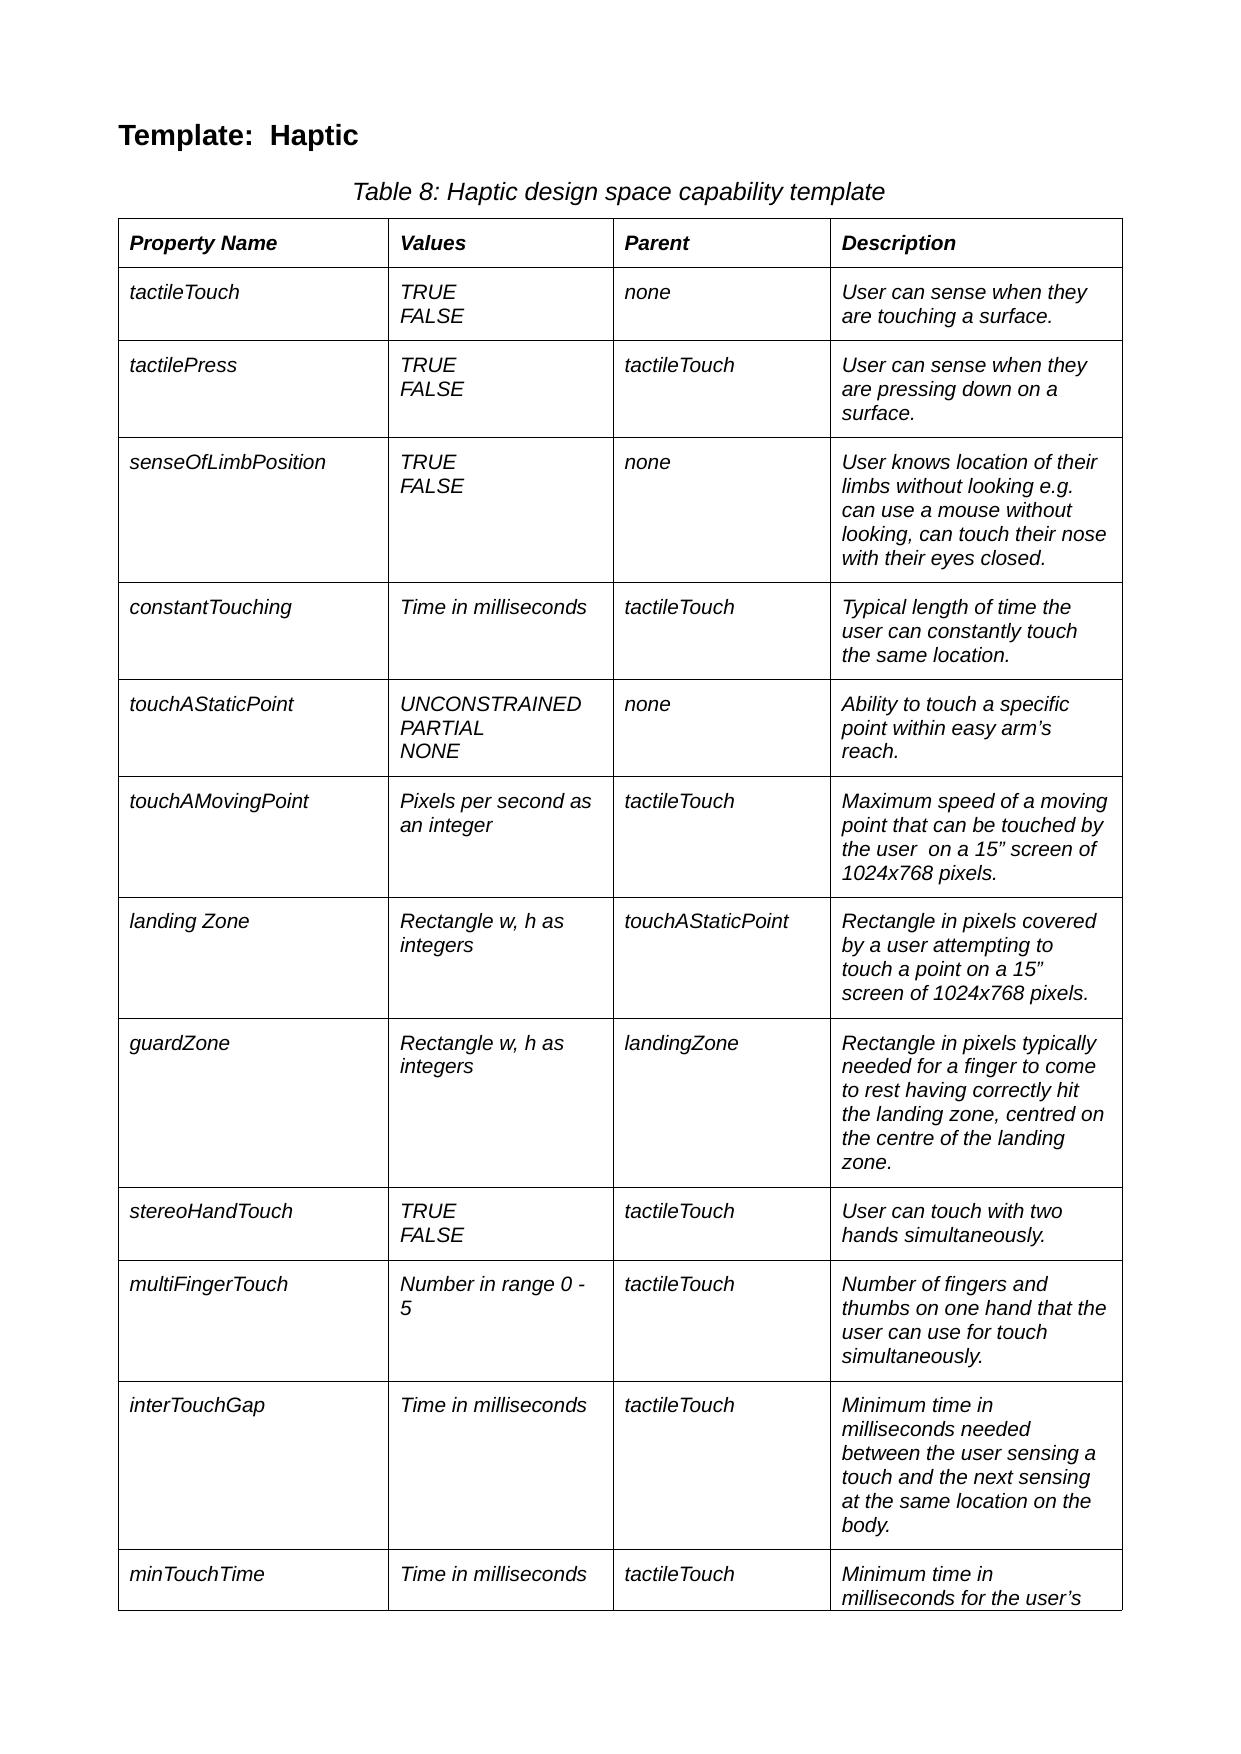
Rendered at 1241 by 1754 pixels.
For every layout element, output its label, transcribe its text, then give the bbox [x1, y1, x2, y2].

table_cell minTouchTime [119, 1550, 388, 1610]
table_cell landingZone [614, 1019, 830, 1187]
table_cell TRUE FALSE [389, 1188, 613, 1259]
table_cell tactileTouch [614, 1550, 830, 1610]
table_cell tactileTouch [614, 1382, 830, 1549]
table_cell tactileTouch [119, 268, 388, 340]
table_cell senseOfLimbPosition [119, 438, 388, 582]
table_cell Time in milliseconds [389, 1550, 613, 1610]
table_cell TRUE FALSE [389, 438, 613, 582]
table_cell User can sense when they are pressing down on a surface. [831, 341, 1122, 437]
table_header Description [831, 219, 1122, 267]
table_cell tactileTouch [614, 341, 830, 437]
table_cell none [614, 268, 830, 340]
table_cell tactilePress [119, 341, 388, 437]
table_cell Rectangle w, h as integers [389, 898, 613, 1018]
table_cell tactileTouch [614, 1261, 830, 1381]
table_cell User knows location of their limbs without looking e.g. can use a mouse without looking, can touch their nose with their eyes closed. [831, 438, 1122, 582]
table_cell none [614, 680, 830, 776]
table_cell Rectangle in pixels typically needed for a finger to come to rest having correctly hit the landing zone, centred on the centre of the landing zone. [831, 1019, 1122, 1187]
table_cell multiFingerTouch [119, 1261, 388, 1381]
table_cell Number in range 0 - 5 [389, 1261, 613, 1381]
table_cell Pixels per second as an integer [389, 777, 613, 897]
table_cell Number of fingers and thumbs on one hand that the user can use for touch simultaneously. [831, 1261, 1122, 1381]
table_cell User can touch with two hands simultaneously. [831, 1188, 1122, 1259]
table_cell TRUE FALSE [389, 268, 613, 340]
table_cell stereoHandTouch [119, 1188, 388, 1259]
table_cell touchAStaticPoint [119, 680, 388, 776]
table_cell touchAStaticPoint [614, 898, 830, 1018]
table_cell tactileTouch [614, 583, 830, 679]
table_cell interTouchGap [119, 1382, 388, 1549]
table_cell tactileTouch [614, 1188, 830, 1259]
table_header Parent [614, 219, 830, 267]
subtitle Template: Haptic [118, 118, 1122, 152]
table_cell landing Zone [119, 898, 388, 1018]
table_cell Time in milliseconds [389, 1382, 613, 1549]
table_cell Typical length of time the user can constantly touch the same location. [831, 583, 1122, 679]
table_header Property Name [119, 219, 388, 267]
table_cell UNCONSTRAINED PARTIAL NONE [389, 680, 613, 776]
table_cell guardZone [119, 1019, 388, 1187]
table_cell constantTouching [119, 583, 388, 679]
table_cell TRUE FALSE [389, 341, 613, 437]
table_cell Time in milliseconds [389, 583, 613, 679]
table_header Values [389, 219, 613, 267]
table_cell Rectangle in pixels covered by a user attempting to touch a point on a 15” screen of 1024x768 pixels. [831, 898, 1122, 1018]
table_cell User can sense when they are touching a surface. [831, 268, 1122, 340]
table_cell touchAMovingPoint [119, 777, 388, 897]
table_cell none [614, 438, 830, 582]
text Table 8: Haptic design space capability template [118, 177, 1122, 205]
table_cell Rectangle w, h as integers [389, 1019, 613, 1187]
table_cell Minimum time in milliseconds needed between the user sensing a touch and the next sensing at the same location on the body. [831, 1382, 1122, 1549]
table_cell Ability to touch a specific point within easy arm’s reach. [831, 680, 1122, 776]
table_cell tactileTouch [614, 777, 830, 897]
table_cell Maximum speed of a moving point that can be touched by the user on a 15” screen of 1024x768 pixels. [831, 777, 1122, 897]
table_cell Minimum time in milliseconds for the user’s [831, 1550, 1122, 1610]
